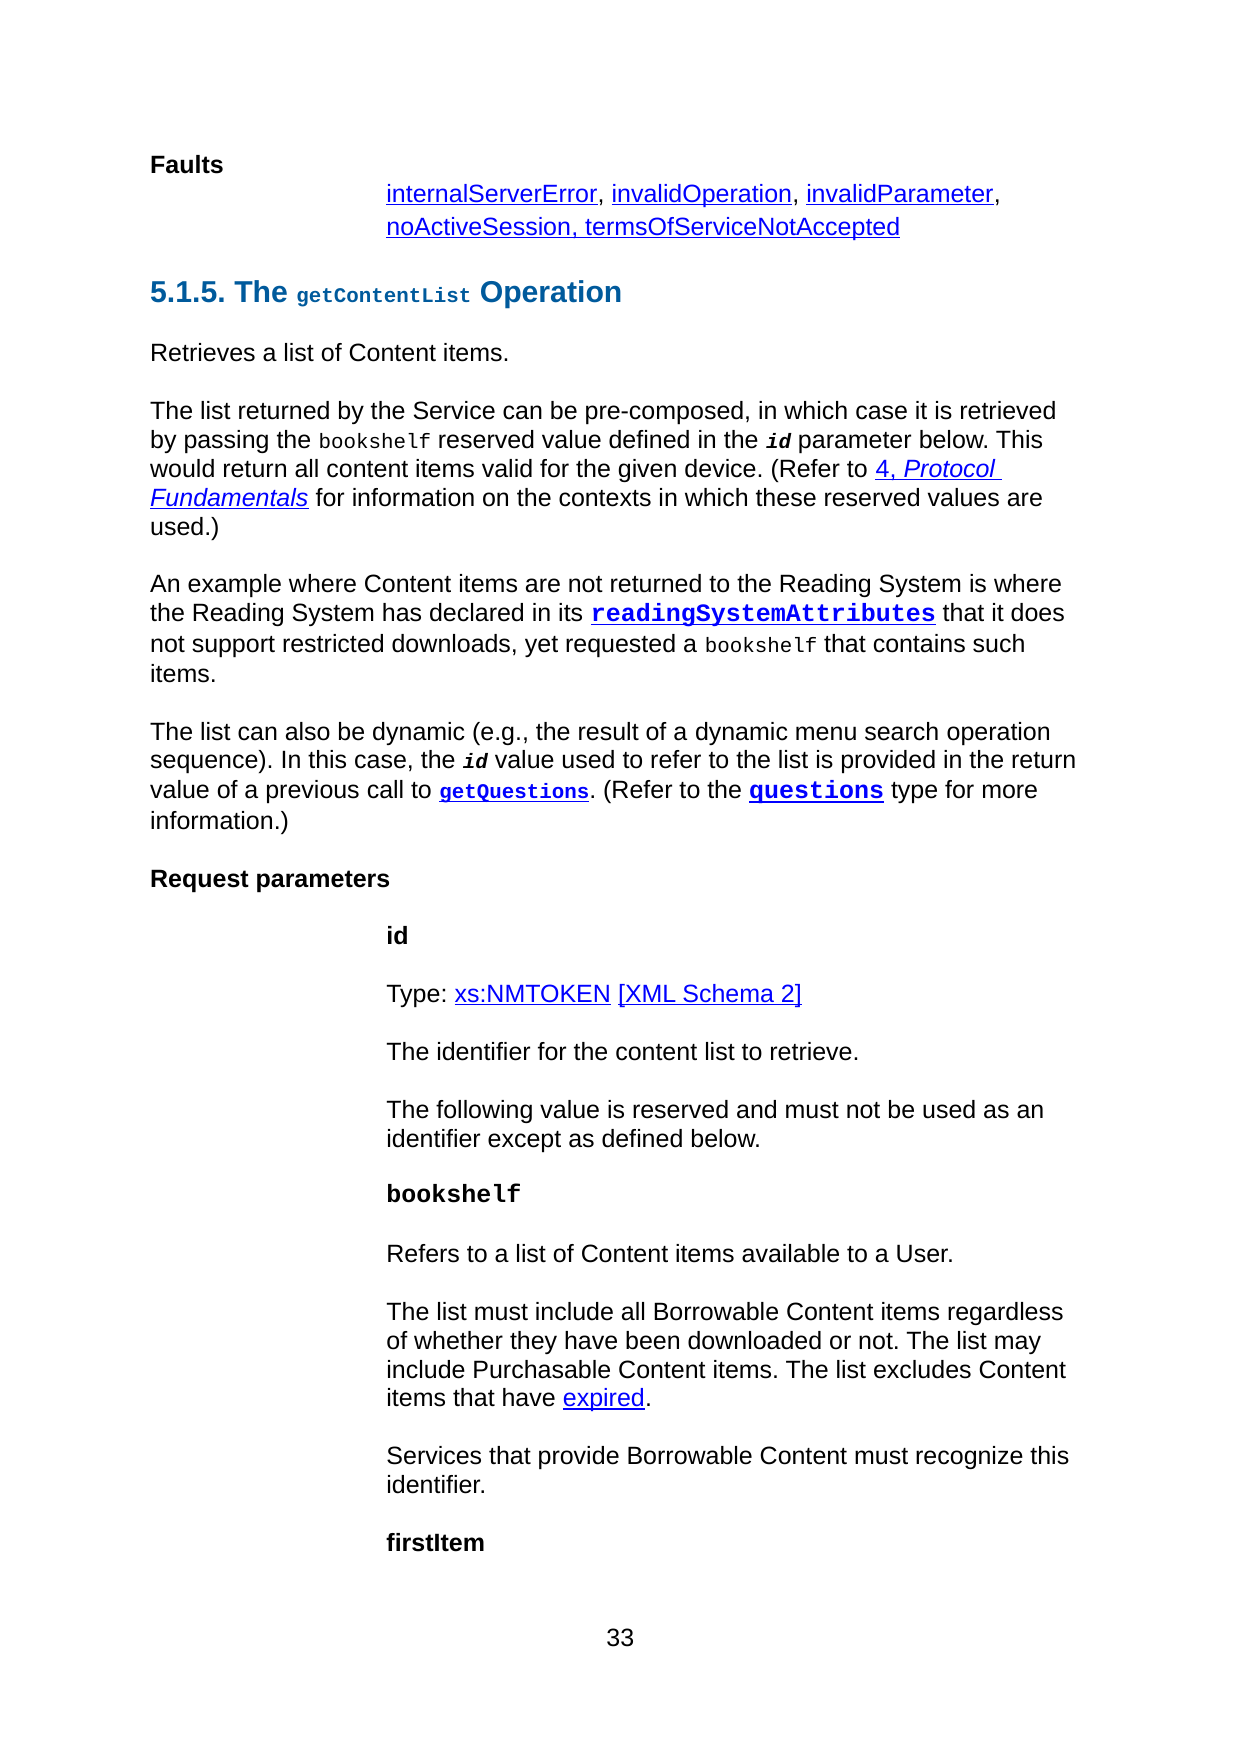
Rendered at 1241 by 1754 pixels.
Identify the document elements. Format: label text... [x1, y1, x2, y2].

text The identifier for the content list to retrieve. [386, 1037, 1090, 1066]
text Request parameters [150, 864, 1090, 893]
text id [386, 921, 1090, 950]
text The following value is reserved and must not be used as an identifier except as defined below. [386, 1095, 1090, 1153]
text Services that provide Borrowable Content must recognize this identifier. [386, 1441, 1090, 1499]
text Retrieves a list of Content items. [150, 338, 1090, 367]
text internalServerError, invalidOperation, invalidParameter, noActiveSession, termsOfServiceNotAccepted [386, 179, 1090, 241]
text Type: xs:NMTOKEN [XML Schema 2] [386, 979, 1090, 1008]
text The list can also be dynamic (e.g., the result of a dynamic menu search operation sequence). In this case, the id value used to refer to the list is provided in the return value of a previous call to getQuestions. (Refer to the questions type for more information.) [150, 717, 1090, 835]
text The list must include all Borrowable Content items regardless of whether they have been downloaded or not. The list may include Purchasable Content items. The list excludes Content items that have expired. [386, 1297, 1090, 1412]
text bookshelf [386, 1182, 1090, 1210]
subtitle 5.1.5. The getContentList Operation [150, 274, 1090, 309]
text firstItem [386, 1528, 1090, 1557]
text Refers to a list of Content items available to a User. [386, 1239, 1090, 1268]
text The list returned by the Service can be pre-composed, in which case it is retrieved by passing the bookshelf reserved value defined in the id parameter below. This would return all content items valid for the given device. (Refer to 4, Protocol Fundamentals for information on the contexts in which these reserved values are used.) An example where Content items are not returned to the Reading System is where the Reading System has declared in its readingSystemAttributes that it does not support restricted downloads, yet requested a bookshelf that contains such items. [150, 396, 1090, 687]
text Faults [150, 150, 1090, 179]
